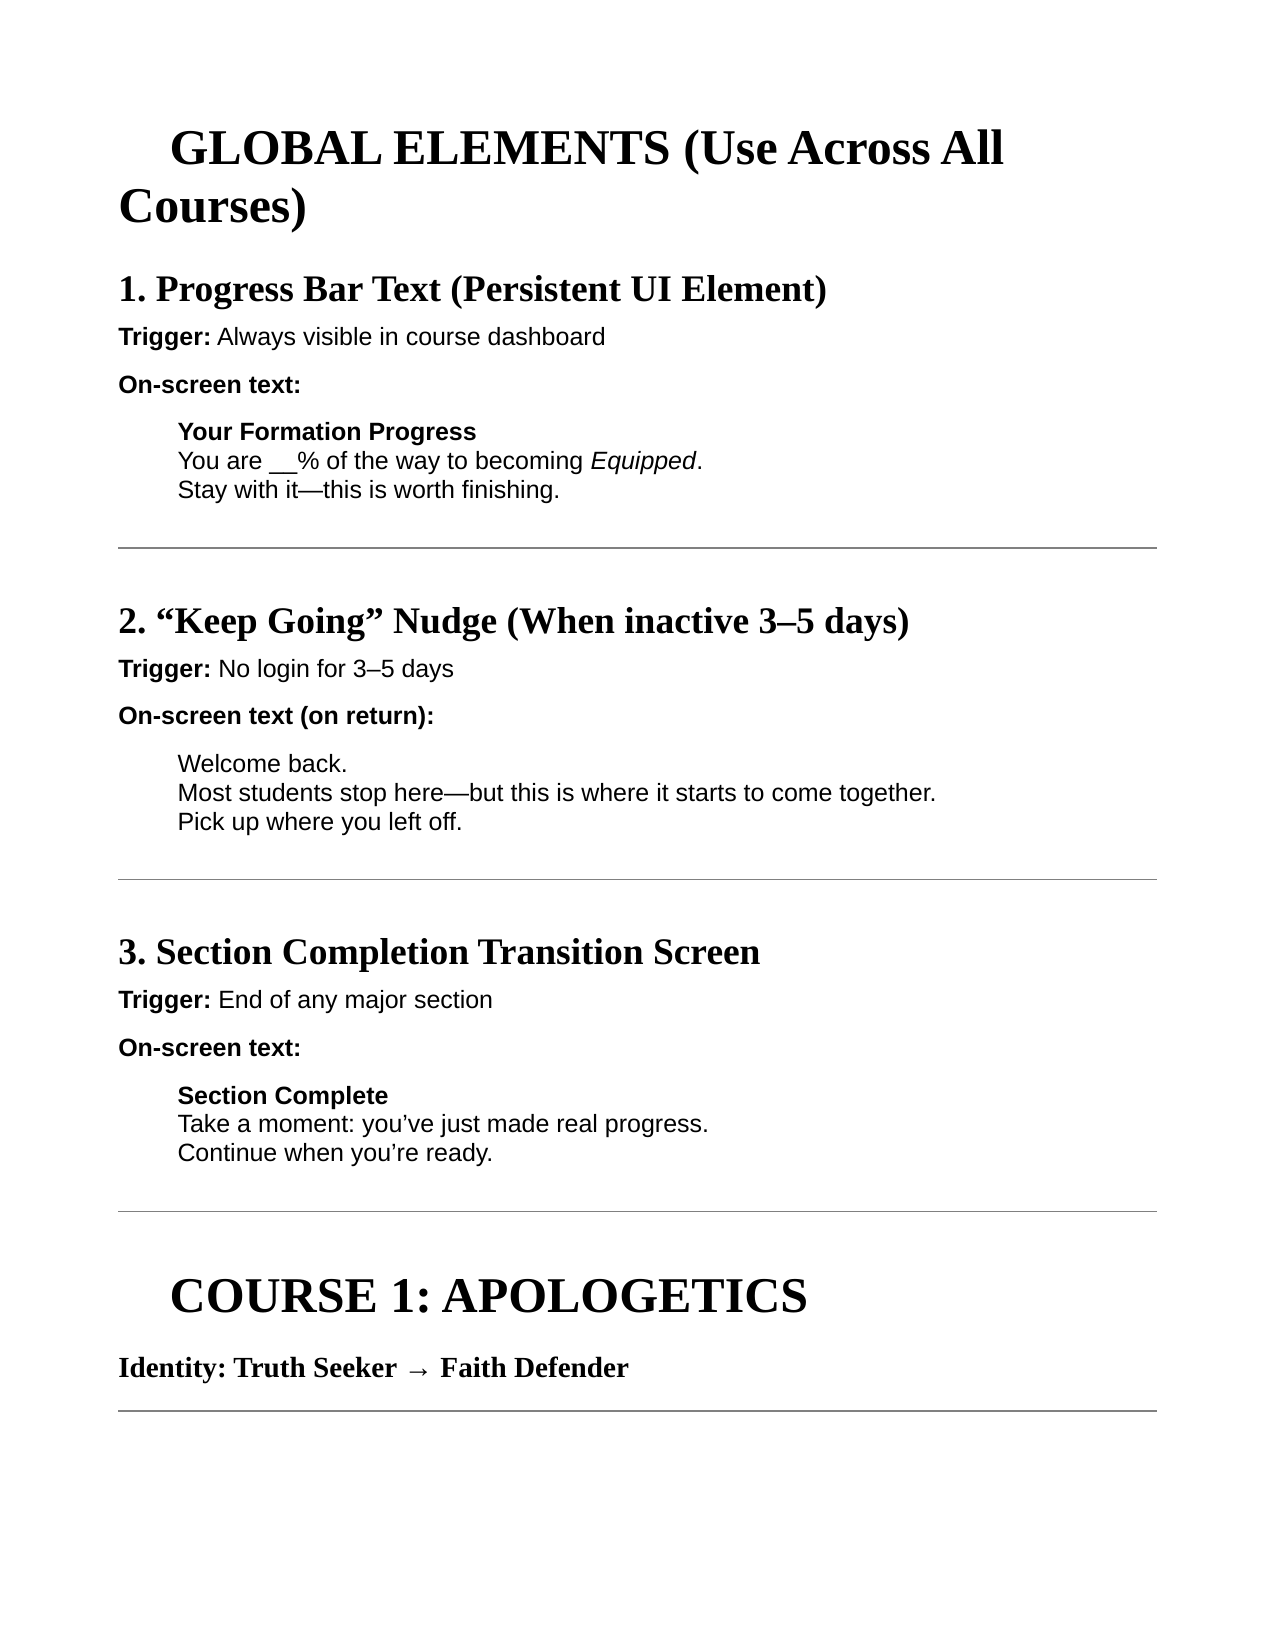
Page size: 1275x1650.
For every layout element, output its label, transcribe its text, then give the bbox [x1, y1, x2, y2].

subtitle 3. Section Completion Transition Screen [118, 930, 1157, 973]
text Trigger: No login for 3–5 days [118, 654, 1157, 682]
subtitle Identity: Truth Seeker → Faith Defender [118, 1350, 1157, 1384]
text On-screen text (on return): [118, 701, 1157, 730]
text Welcome back. Most students stop here—but this is where it starts to come together. Pick up where you left off. [177, 749, 1098, 835]
text On-screen text: [118, 1033, 1157, 1062]
subtitle 1. Progress Bar Text (Persistent UI Element) [118, 266, 1157, 309]
text Section Complete Take a moment: you’ve just made real progress. Continue when you’re ready. [177, 1081, 1098, 1167]
text Trigger: Always visible in course dashboard [118, 322, 1157, 351]
text Your Formation Progress You are __% of the way to becoming Equipped. Stay with it—this is worth finishing. [177, 417, 1098, 503]
subtitle 2. “Keep Going” Nudge (When inactive 3–5 days) [118, 598, 1157, 641]
text On-screen text: [118, 370, 1157, 398]
subtitle 🧭 GLOBAL ELEMENTS (Use Across All Courses) [118, 118, 1157, 233]
subtitle 🧱 COURSE 1: APOLOGETICS [118, 1266, 1157, 1323]
text Trigger: End of any major section [118, 985, 1157, 1014]
